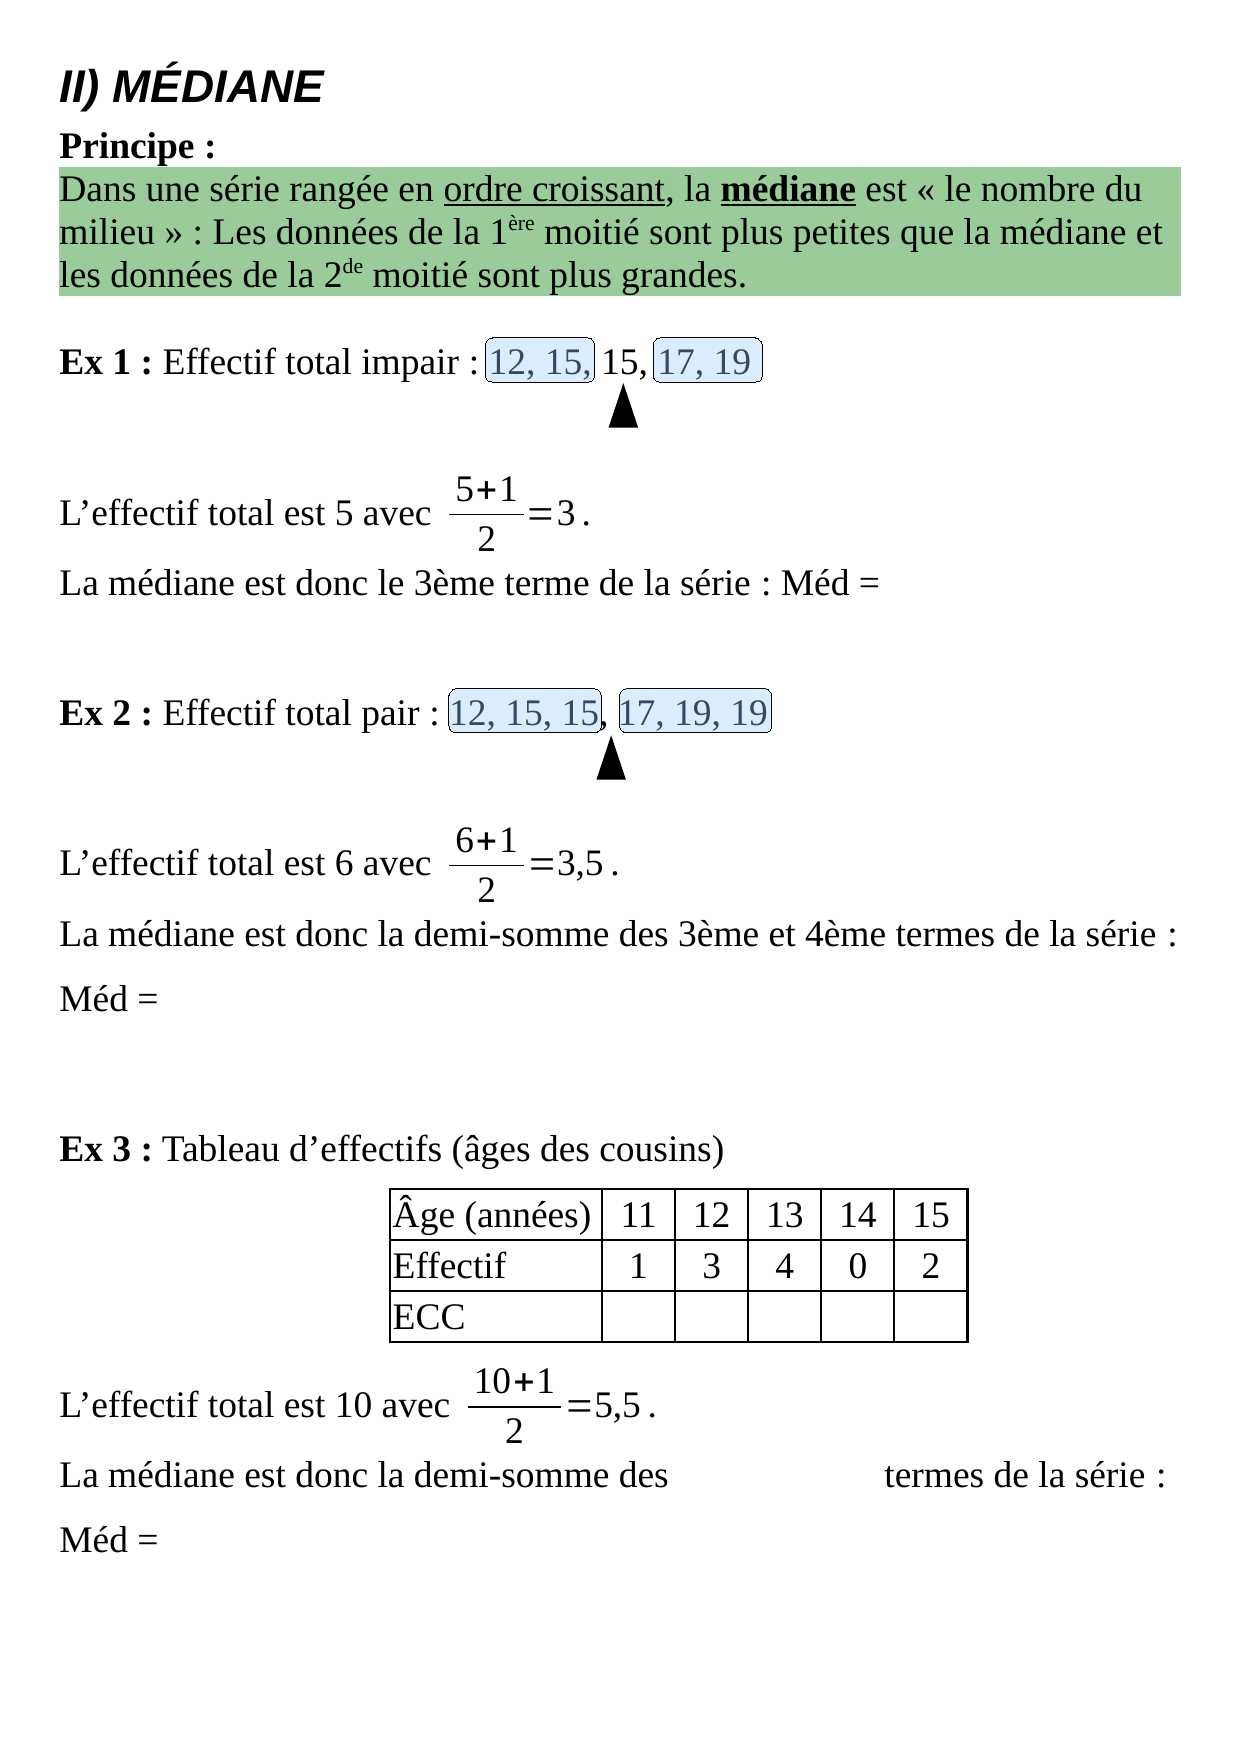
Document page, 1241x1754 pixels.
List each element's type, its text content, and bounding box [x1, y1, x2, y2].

text Ex 2 : Effectif total pair : 12, 15, 15, 17, 19, 19 [598, 690, 623, 733]
table_cell [895, 1292, 966, 1341]
text Principe : [59, 123, 1181, 167]
table_cell [822, 1292, 893, 1341]
table_header Âge (années) [391, 1190, 601, 1239]
text La médiane est donc le 3ème terme de la série : Méd = [59, 561, 1181, 604]
text L’effectif total est 5 avec . [59, 468, 1181, 561]
text L’effectif total est 10 avec . [59, 1361, 1181, 1453]
table_cell 2 [895, 1241, 966, 1290]
table_cell Effectif [391, 1241, 601, 1290]
table_header 14 [822, 1190, 893, 1239]
list Médiane [59, 59, 1181, 112]
text Ex 2 : Effectif total pair : 12, 15, 15, 17, 19, 19 [768, 690, 1181, 733]
text La médiane est donc la demi-somme des termes de la série : Méd = [59, 1453, 1181, 1560]
table_header 15 [895, 1190, 966, 1239]
table_header 12 [676, 1190, 747, 1239]
text Dans une série rangée en ordre croissant, la médiane est « le nombre du milieu » : Les données de la 1ère moitié sont plus petites que la médiane et les données de la 2de moitié sont plus grandes. [59, 167, 1181, 296]
table_cell 0 [822, 1241, 893, 1290]
table_cell [676, 1292, 747, 1341]
table_cell 3 [676, 1241, 747, 1290]
text Ex 1 : Effectif total impair : 12, 15, 15, 17, 19 [59, 339, 488, 382]
text Ex 2 : Effectif total pair : 12, 15, 15, 17, 19, 19 [59, 690, 453, 733]
table_header 11 [603, 1190, 674, 1239]
text Ex 3 : Tableau d’effectifs (âges des cousins) [59, 1127, 1181, 1170]
text La médiane est donc la demi-somme des 3ème et 4ème termes de la série : Méd = [59, 911, 1181, 1019]
text Ex 1 : Effectif total impair : 12, 15, 15, 17, 19 [760, 339, 1181, 382]
text Ex 1 : Effectif total impair : 12, 15, 15, 17, 19 [592, 339, 656, 382]
table_cell 4 [749, 1241, 820, 1290]
table_header 13 [749, 1190, 820, 1239]
table_cell 1 [603, 1241, 674, 1290]
table_cell ECC [391, 1292, 601, 1341]
table_cell [749, 1292, 820, 1341]
text L’effectif total est 6 avec . [59, 819, 1181, 911]
table_cell [603, 1292, 674, 1341]
